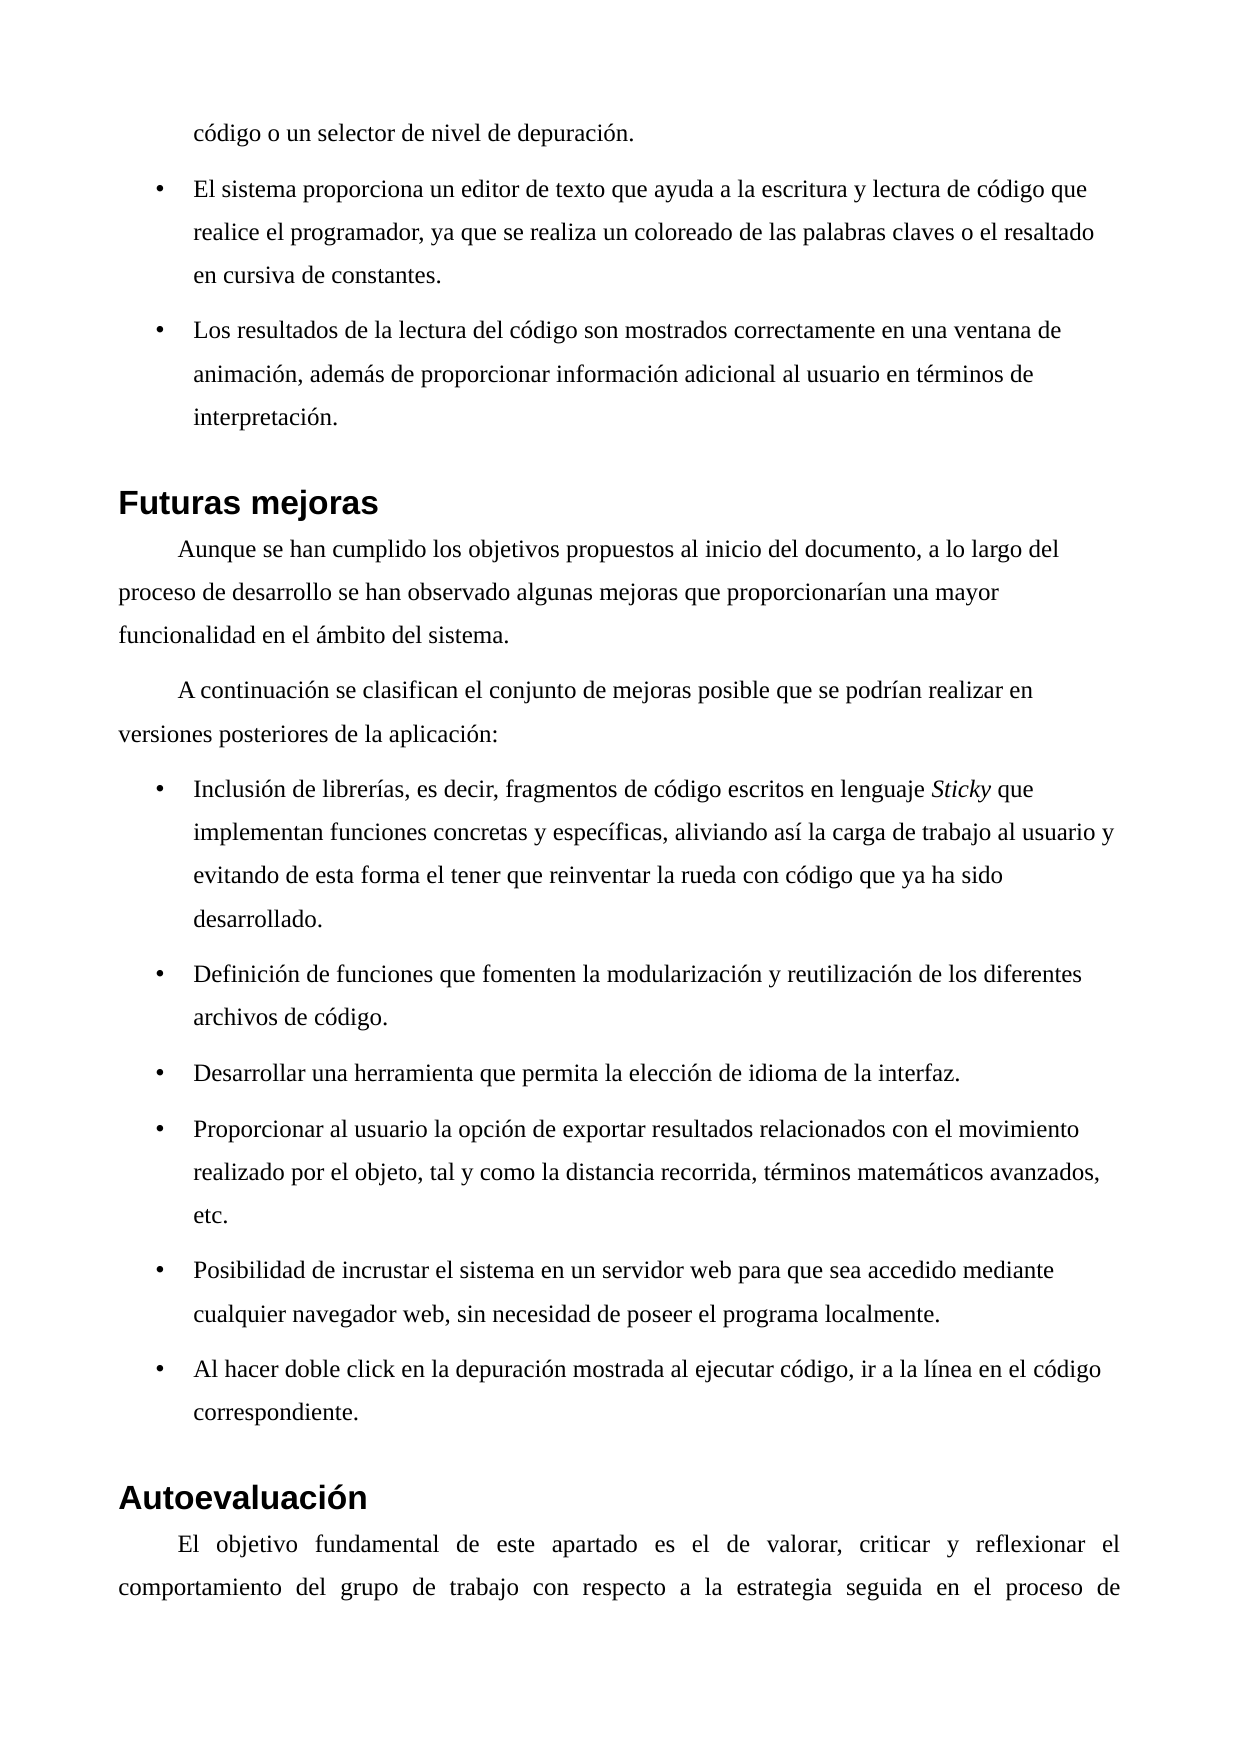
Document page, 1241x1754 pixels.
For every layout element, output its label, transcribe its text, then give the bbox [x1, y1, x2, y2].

text El objetivo fundamental de este apartado es el de valorar, criticar y reflexionar el comportamiento del grupo de trabajo con respecto a la estrategia seguida en el proceso de [118, 1529, 1122, 1601]
subtitle Futuras mejoras [118, 482, 1122, 521]
list El sistema proporciona un editor de texto que ayuda a la escritura y lectura de código que realice el programador, ya que se realiza un coloreado de las palabras claves o el resaltado en cursiva de constantes. [156, 174, 1122, 289]
list Los resultados de la lectura del código son mostrados correctamente en una ventana de animación, además de proporcionar información adicional al usuario en términos de interpretación. [156, 316, 1122, 431]
list código o un selector de nivel de depuración. [156, 118, 1122, 147]
list Proporcionar al usuario la opción de exportar resultados relacionados con el movimiento realizado por el objeto, tal y como la distancia recorrida, términos matemáticos avanzados, etc. [156, 1114, 1122, 1229]
subtitle Autoevaluación [118, 1478, 1122, 1517]
list Al hacer doble click en la depuración mostrada al ejecutar código, ir a la línea en el código correspondiente. [156, 1354, 1122, 1426]
list Desarrollar una herramienta que permita la elección de idioma de la interfaz. [156, 1058, 1122, 1087]
text Aunque se han cumplido los objetivos propuestos al inicio del documento, a lo largo del proceso de desarrollo se han observado algunas mejoras que proporcionarían una mayor funcionalidad en el ámbito del sistema. [118, 534, 1122, 649]
list Inclusión de librerías, es decir, fragmentos de código escritos en lenguaje Sticky que implementan funciones concretas y específicas, aliviando así la carga de trabajo al usuario y evitando de esta forma el tener que reinventar la rueda con código que ya ha sido desarrollado. [156, 774, 1122, 932]
text A continuación se clasifican el conjunto de mejoras posible que se podrían realizar en versiones posteriores de la aplicación: [118, 676, 1122, 747]
list Posibilidad de incrustar el sistema en un servidor web para que sea accedido mediante cualquier navegador web, sin necesidad de poseer el programa localmente. [156, 1256, 1122, 1327]
list Definición de funciones que fomenten la modularización y reutilización de los diferentes archivos de código. [156, 959, 1122, 1031]
